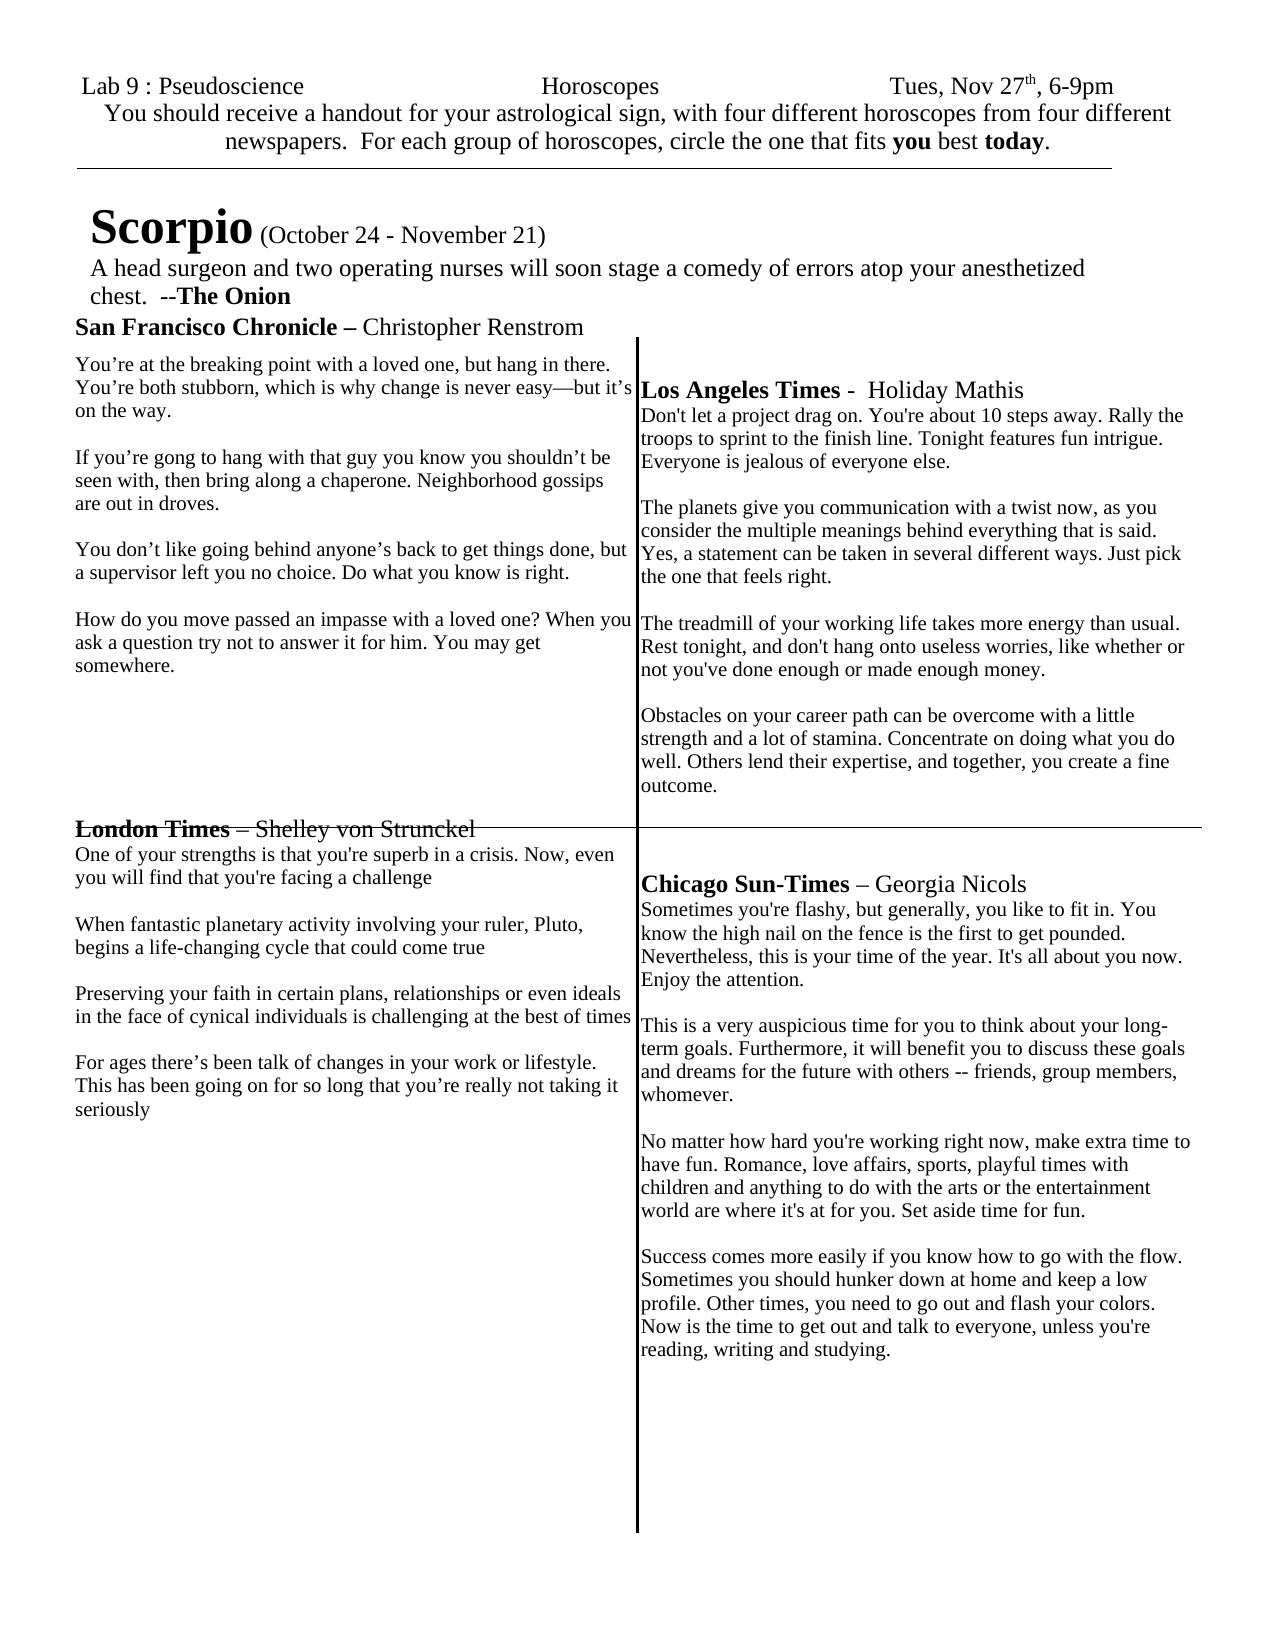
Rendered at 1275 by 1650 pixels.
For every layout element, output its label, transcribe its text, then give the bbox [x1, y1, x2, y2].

text How do you move passed an impasse with a loved one? When you ask a question try not to answer it for him. You may get somewhere. [75, 607, 634, 677]
text Chicago Sun-Times – Georgia Nicols [641, 871, 1200, 898]
text One of your strengths is that you're superb in a crisis. Now, even you will find that you're facing a challenge [75, 843, 634, 889]
text Don't let a project drag on. You're about 10 steps away. Rally the troops to sprint to the finish line. Tonight features fun intrigue. Everyone is jealous of everyone else. [641, 403, 1200, 473]
text The treadmill of your working life takes more energy than usual. Rest tonight, and don't hang onto useless worries, like whether or not you've done enough or made enough money. [641, 612, 1200, 704]
text You don’t like going behind anyone’s back to get things done, but a supervisor left you no choice. Do what you know is right. [75, 538, 634, 584]
subtitle San Francisco Chronicle – Christopher Renstrom [75, 313, 634, 341]
text When fantastic planetary activity involving your ruler, Pluto, begins a life-changing cycle that could come true [75, 912, 634, 959]
text Los Angeles Times - Holiday Mathis [641, 376, 1200, 403]
text London Times – Shelley von Strunckel [75, 815, 634, 827]
text London Times – Shelley von Strunckel [75, 828, 634, 843]
text If you’re gong to hang with that guy you know you shouldn’t be seen with, then bring along a chaperone. Neighborhood gossips are out in droves. [75, 446, 634, 515]
text For ages there’s been talk of changes in your work or lifestyle. This has been going on for so long that you’re really not taking it seriously [75, 1051, 634, 1121]
text Preserving your faith in certain plans, relationships or even ideals in the face of cynical individuals is challenging at the best of times [75, 982, 634, 1028]
text Sometimes you're flashy, but generally, you like to fit in. You know the high nail on the fence is the first to get pounded. Nevertheless, this is your time of the year. It's all about you now. Enjoy the attention. [641, 898, 1200, 991]
text The planets give you communication with a twist now, as you consider the multiple meanings behind everything that is said. Yes, a statement can be taken in several different ways. Just pick the one that feels right. [641, 496, 1200, 612]
text Obstacles on your career path can be overcome with a little strength and a lot of stamina. Concentrate on doing what you do well. Others lend their expertise, and together, you create a fine outcome. [641, 704, 1200, 824]
text You’re at the breaking point with a loved one, but hang in there. You’re both stubborn, which is why change is never easy—but it’s on the way. [75, 353, 634, 422]
text Success comes more easily if you know how to go with the flow. Sometimes you should hunker down at home and keep a low profile. Other times, you need to go out and flash your colors. Now is the time to get out and talk to everyone, unless you're reading, writing and studying. [641, 1245, 1200, 1361]
text This is a very auspicious time for you to think about your long-term goals. Furthermore, it will benefit you to discuss these goals and dreams for the future with others -- friends, group members, whomever. [641, 1014, 1200, 1106]
text No matter how hard you're working right now, make extra time to have fun. Romance, love affairs, sports, playful times with children and anything to do with the arts or the entertainment world are where it's at for you. Set aside time for fun. [641, 1129, 1200, 1222]
